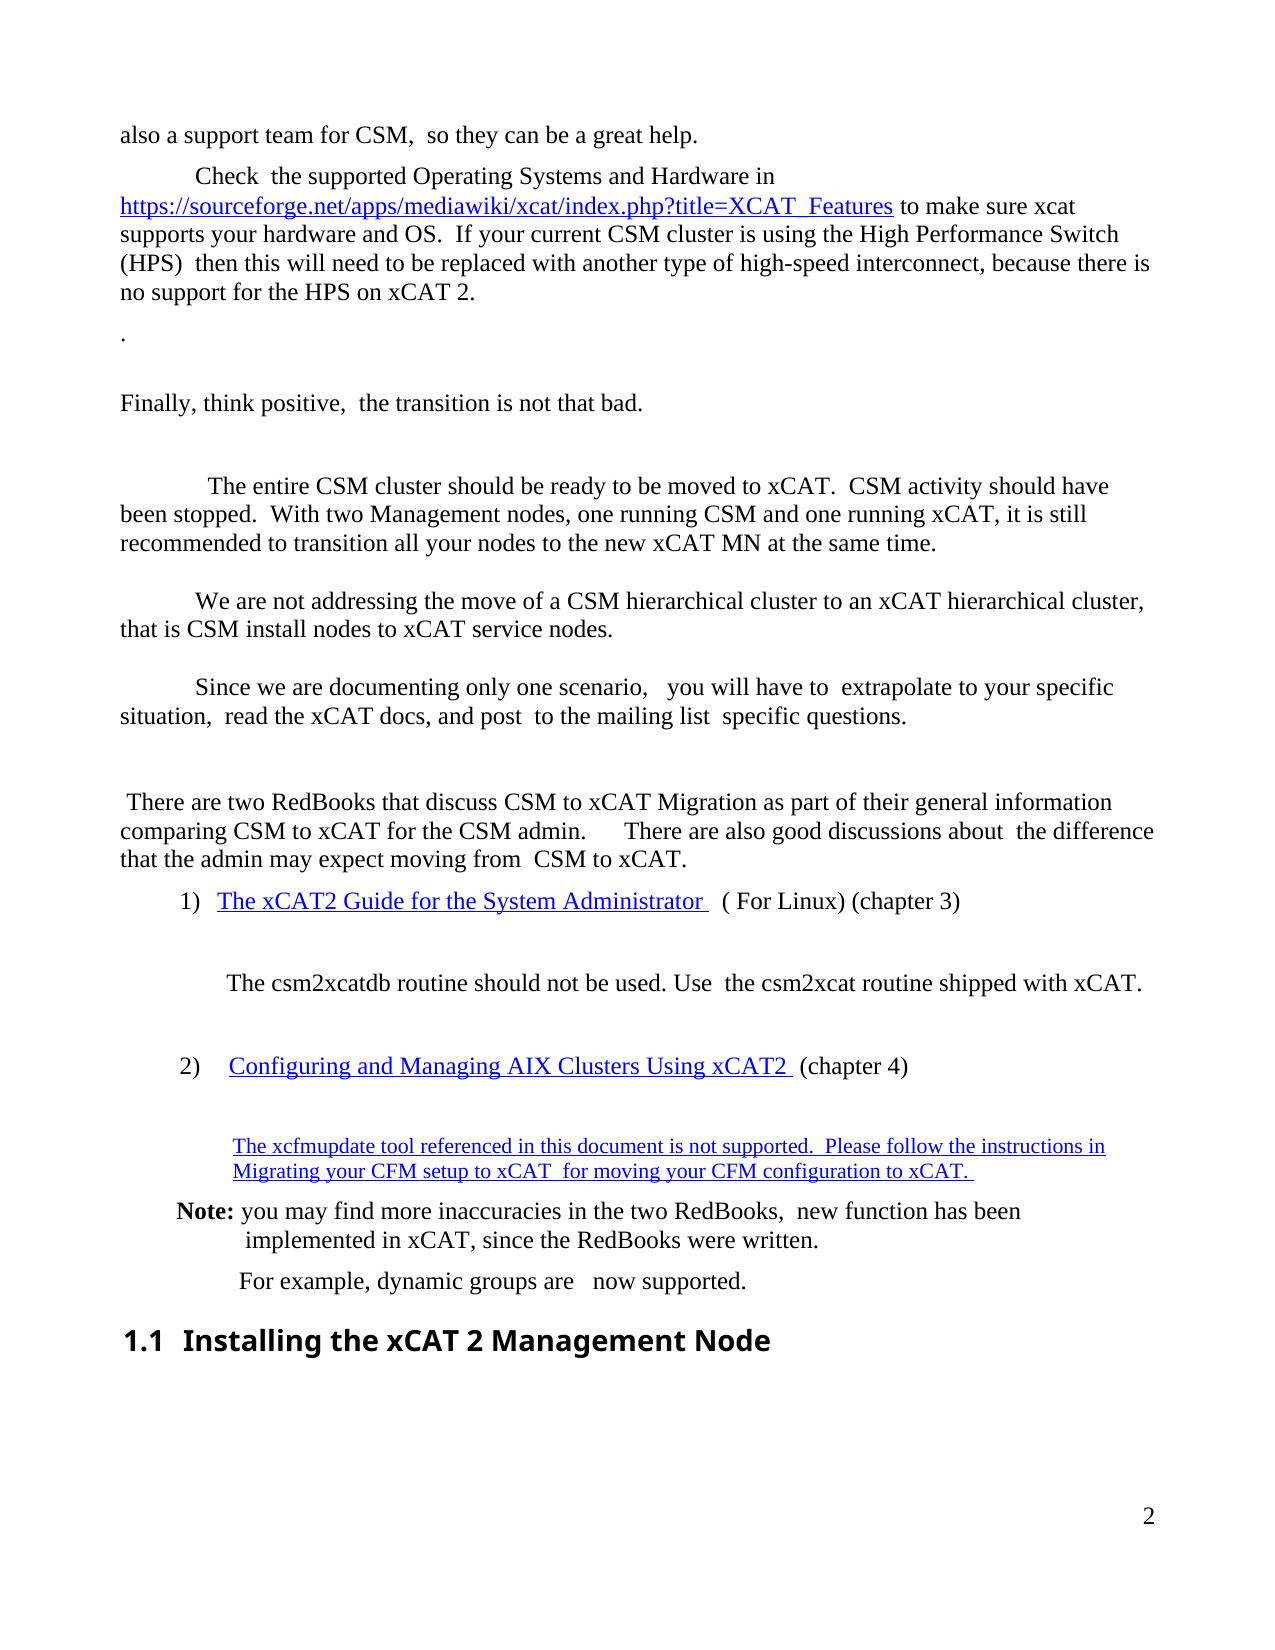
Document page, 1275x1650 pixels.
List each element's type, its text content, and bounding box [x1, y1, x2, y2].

text . [120, 318, 1155, 347]
text The entire CSM cluster should be ready to be moved to xCAT. CSM activity should have been stopped. With two Management nodes, one running CSM and one running xCAT, it is still recommended to transition all your nodes to the new xCAT MN at the same time. [120, 471, 1155, 557]
text Note: you may find more inaccuracies in the two RedBooks, new function has been implemented in xCAT, since the RedBooks were written. [120, 1196, 1155, 1254]
list The xCAT2 Guide for the System Administrator ( For Linux) (chapter 3) [157, 886, 1155, 914]
list The csm2xcatdb routine should not be used. Use the csm2xcat routine shipped with xCAT. [157, 968, 1155, 997]
subtitle Installing the xCAT 2 Management Node [123, 1320, 1155, 1359]
text Since we are documenting only one scenario, you will have to extrapolate to your specific situation, read the xCAT docs, and post to the mailing list specific questions. [120, 672, 1155, 729]
list The xcfmupdate tool referenced in this document is not supported. Please follow the instructions in Migrating your CFM setup to xCAT for moving your CFM configuration to xCAT. [195, 1133, 1155, 1184]
text For example, dynamic groups are now supported. [120, 1266, 1155, 1295]
text There are two RedBooks that discuss CSM to xCAT Migration as part of their general information comparing CSM to xCAT for the CSM admin. There are also good discussions about the difference that the admin may expect moving from CSM to xCAT. [120, 787, 1155, 873]
text Finally, think positive, the transition is not that bad. [120, 388, 1155, 417]
text Check the supported Operating Systems and Hardware in https://sourceforge.net/apps/mediawiki/xcat/index.php?title=XCAT_Features to make sure xcat supports your hardware and OS. If your current CSM cluster is using the High Performance Switch (HPS) then this will need to be replaced with another type of high-speed interconnect, because there is no support for the HPS on xCAT 2. [120, 161, 1155, 306]
text We are not addressing the move of a CSM hierarchical cluster to an xCAT hierarchical cluster, that is CSM install nodes to xCAT service nodes. [120, 586, 1155, 643]
list Configuring and Managing AIX Clusters Using xCAT2 (chapter 4) [157, 1051, 1155, 1079]
text also a support team for CSM, so they can be a great help. [120, 120, 1155, 149]
